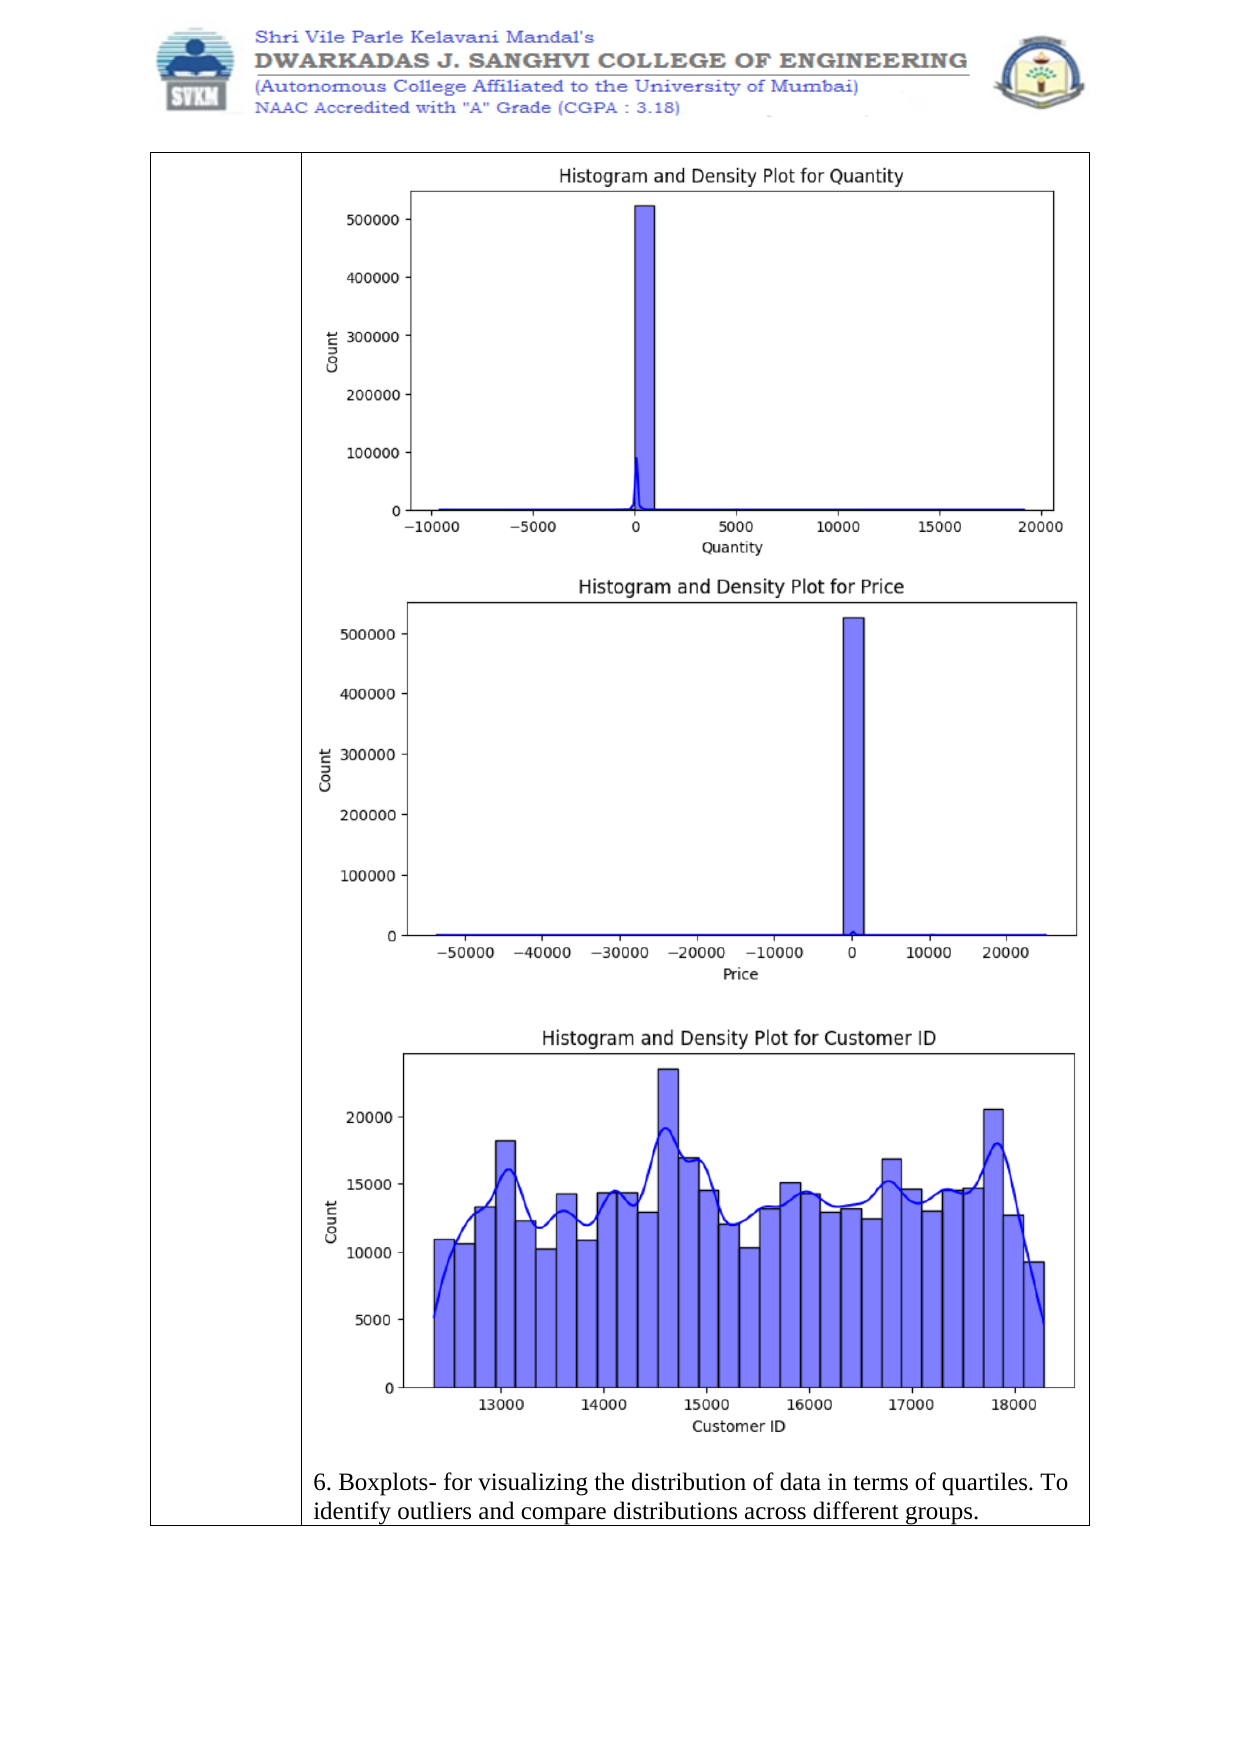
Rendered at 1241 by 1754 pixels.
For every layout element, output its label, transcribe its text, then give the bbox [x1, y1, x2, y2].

table_cell Implementation [151, 153, 301, 1525]
picture [313, 1014, 1087, 1439]
picture [150, 11, 1090, 125]
table_cell 1. Load the Dataset for Visualization (Kaggle Retail Dataset for Data visualization) 2. Understand the dataset using methods like head, tail, describe, etc. 3. Find out and plot Null values in the dataset 4. Plot counts (Bar plots) for categorical variables 5. Plot Histograms or Density Plots For numerical column, histograms or density plots would help to visualize the distribution of data. This gives an idea of the data spread, central tendency, and skewness. 6. Boxplots- for visualizing the distribution of data in terms of quartiles. To identify outliers and compare distributions across different groups. 7. Time Series Plots: If your Data contains time series data, plot the time series and observe any trend. 8. Plot skewness values for numerical columns using skew() function. The skew() function can be used to calculate skewness in data. It represents the shape of the distribution. Skewness can be quantified to define the extent to which a distribution differs from a normal distribution. 9. Plot kurtosis values for numerical columns using kurt() function. The kurt() function can be used to calculate kurtosis in data. Kurtosis is the measure of thickness or heaviness of the distribution. It represents the height of the distribution. 10. Plot the corr() function using heatmap(): Perform on glue Dataset,l The corr() used to find the pairwise correlation of all columns in the dataframe. Missing values excluded in the calculation. Correlation uncovers the complex and unknown relationships between the variables in the dataset. The most common and default correlation coefficient is Pearson’s correlation coefficient. 11.factorplot():Seaborn is an amazing visualization library for statistical graphics plotting in Python. It provides beautiful default styles and color palettes to make statistical plots more attractive.This method returns the FacetGrid object with the plot on it for further tweaking. 12. Countplot(): Perform operation on tips.csv file from seaborn library 13 pairplot():This function helps you make a grid of plots where each row shares the same y-axis and each column shares the same x-axis. The plots on the diagonal (where the row and column are the same) show the distribution of just one variable. It is also possible to show a subset of variables or plot different variables on the rows and columns. 14. Kdeplot(): perform on Iris Dataset and geyser dataset 15. FacetGrid():This class maps a dataset onto multiple axes arrayed in a grid of rows and columns that correspond to levels of variables in the dataset. The plots it produces are often called “lattice”, “trellis”, or “small-multiple” graphics. [302, 153, 1089, 1525]
picture [313, 153, 1089, 986]
